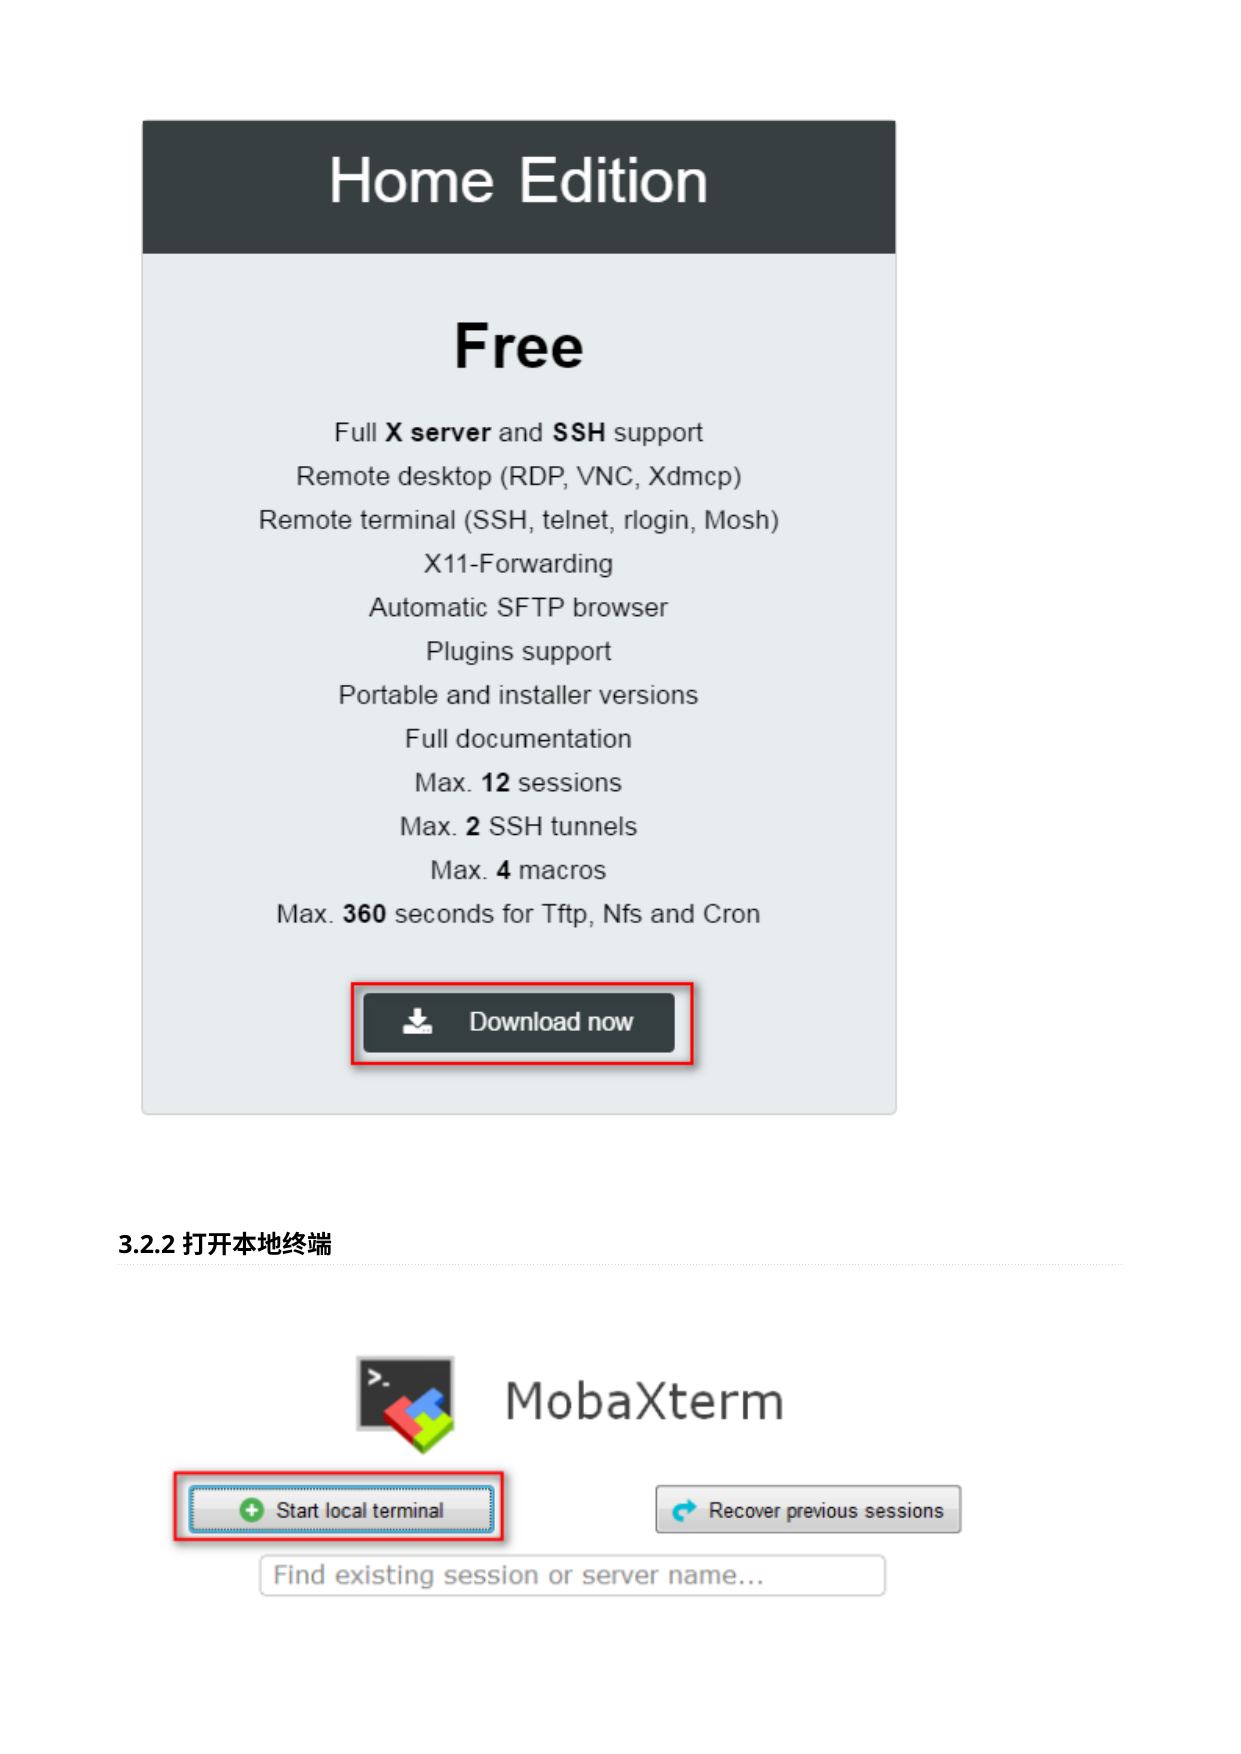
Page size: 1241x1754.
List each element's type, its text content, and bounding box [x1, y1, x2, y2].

picture [140, 118, 904, 1120]
subtitle 3.2.2 打开本地终端 [118, 1225, 1122, 1264]
picture [140, 1313, 1006, 1612]
